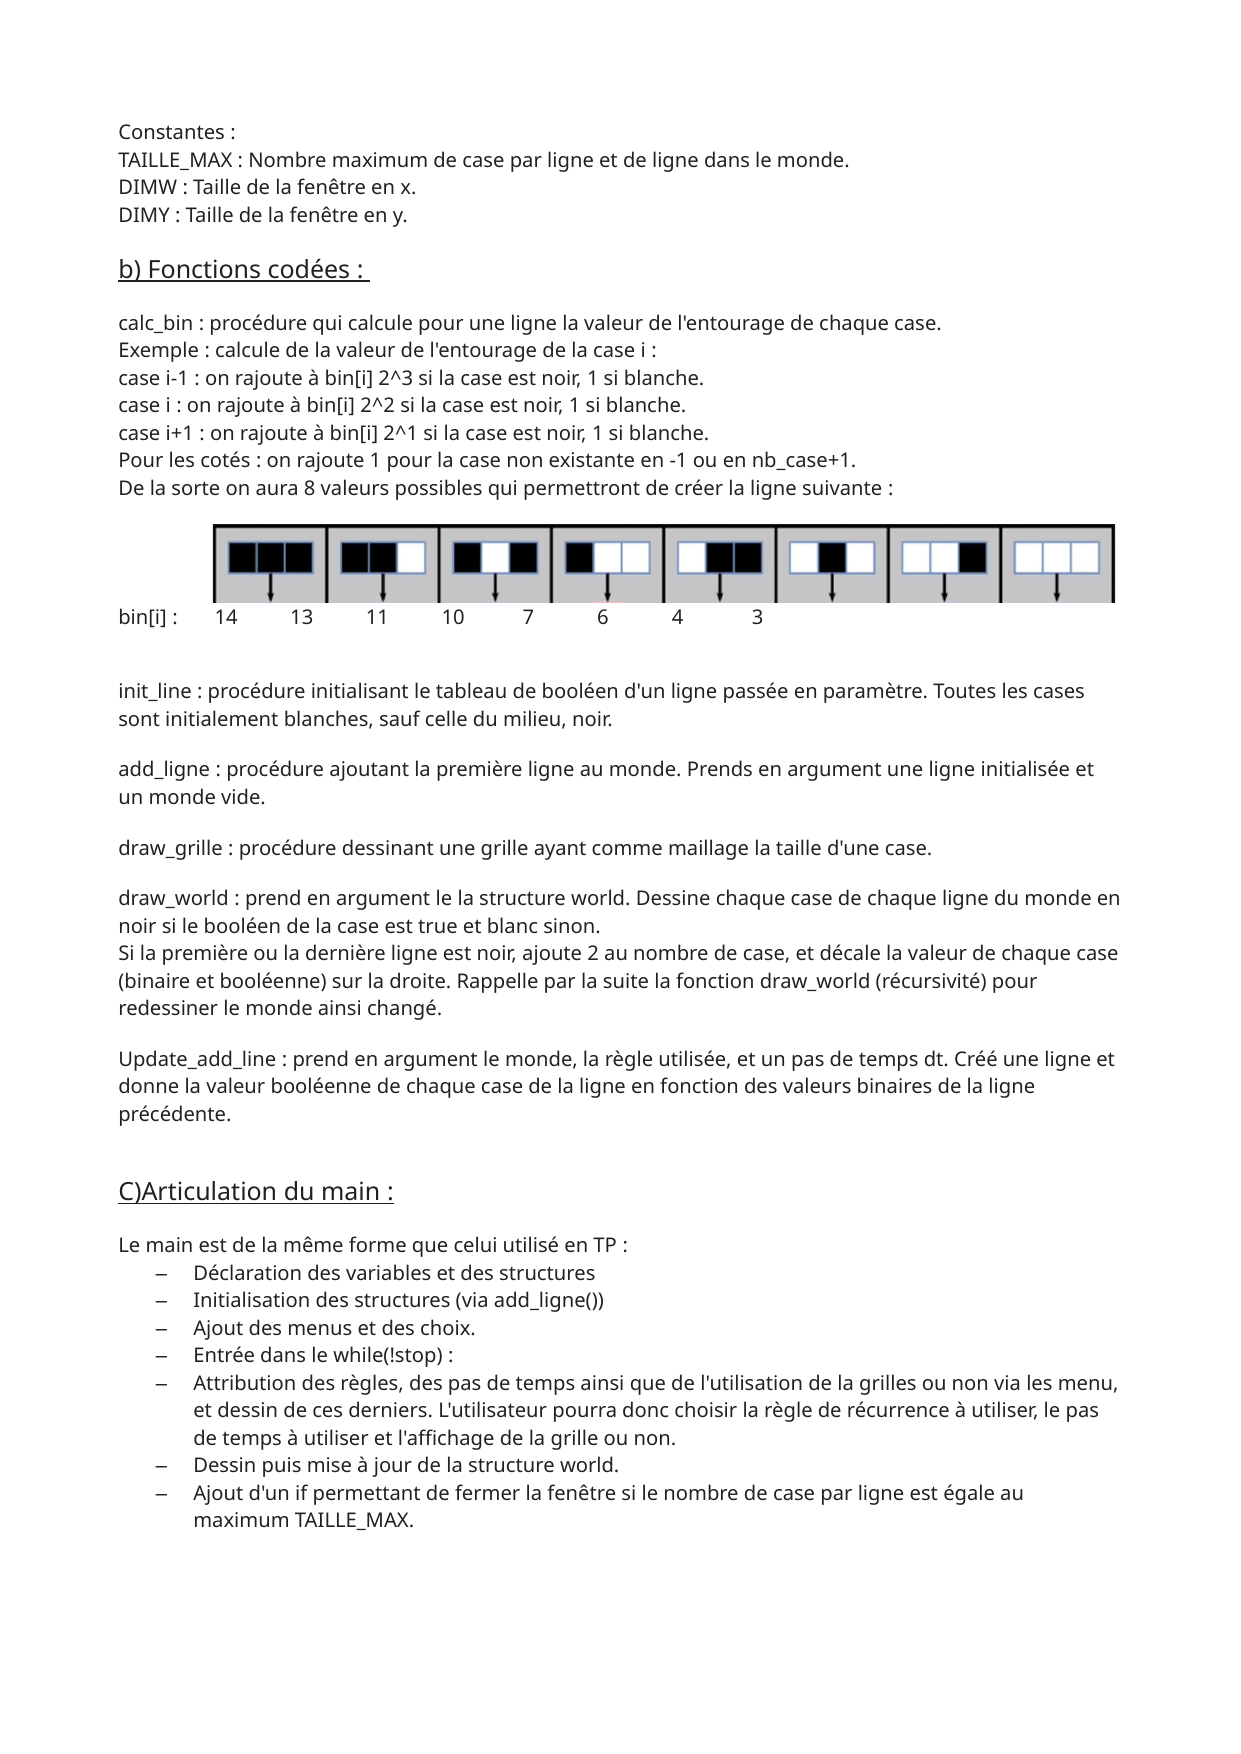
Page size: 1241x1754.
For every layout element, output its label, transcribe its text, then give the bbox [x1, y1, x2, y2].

text DIMY : Taille de la fenêtre en y. [118, 201, 1122, 228]
list Dessin puis mise à jour de la structure world. [156, 1451, 1122, 1478]
list Attribution des règles, des pas de temps ainsi que de l'utilisation de la grilles ou non via les menu, et dessin de ces derniers. L'utilisateur pourra donc choisir la règle de récurrence à utiliser, le pas de temps à utiliser et l'affichage de la grille ou non. [156, 1368, 1122, 1451]
text case i-1 : on rajoute à bin[i] 2^3 si la case est noir, 1 si blanche. [118, 364, 1122, 391]
text case i+1 : on rajoute à bin[i] 2^1 si la case est noir, 1 si blanche. [118, 419, 1122, 446]
text C)Articulation du main : [118, 1174, 1122, 1208]
list Déclaration des variables et des structures [156, 1258, 1122, 1286]
list Entrée dans le while(!stop) : [156, 1341, 1122, 1368]
text Le main est de la même forme que celui utilisé en TP : [118, 1231, 1122, 1258]
text DIMW : Taille de la fenêtre en x. [118, 173, 1122, 201]
text draw_world : prend en argument le la structure world. Dessine chaque case de chaque ligne du monde en noir si le booléen de la case est true et blanc sinon. [118, 884, 1122, 939]
text init_line : procédure initialisant le tableau de booléen d'un ligne passée en paramètre. Toutes les cases sont initialement blanches, sauf celle du milieu, noir. [118, 677, 1122, 732]
text b) Fonctions codées : [118, 251, 1122, 285]
text Update_add_line : prend en argument le monde, la règle utilisée, et un pas de temps dt. Créé une ligne et donne la valeur booléenne de chaque case de la ligne en fonction des valeurs binaires de la ligne précédente. [118, 1045, 1122, 1127]
list Initialisation des structures (via add_ligne()) [156, 1286, 1122, 1313]
list Ajout des menus et des choix. [156, 1313, 1122, 1341]
text Constantes : [118, 118, 1122, 146]
text calc_bin : procédure qui calcule pour une ligne la valeur de l'entourage de chaque case. [118, 309, 1122, 336]
text TAILLE_MAX : Nombre maximum de case par ligne et de ligne dans le monde. [118, 146, 1122, 173]
text De la sorte on aura 8 valeurs possibles qui permettront de créer la ligne suivante : [118, 474, 1122, 501]
text Pour les cotés : on rajoute 1 pour la case non existante en -1 ou en nb_case+1. [118, 446, 1122, 474]
text Exemple : calcule de la valeur de l'entourage de la case i : [118, 336, 1122, 364]
text case i : on rajoute à bin[i] 2^2 si la case est noir, 1 si blanche. [118, 391, 1122, 419]
text Si la première ou la dernière ligne est noir, ajoute 2 au nombre de case, et décale la valeur de chaque case (binaire et booléenne) sur la droite. Rappelle par la suite la fonction draw_world (récursivité) pour redessiner le monde ainsi changé. [118, 939, 1122, 1022]
text add_ligne : procédure ajoutant la première ligne au monde. Prends en argument une ligne initialisée et un monde vide. [118, 755, 1122, 810]
text bin[i] : 14 13 11 10 7 6 4 3 [118, 524, 1122, 630]
list Ajout d'un if permettant de fermer la fenêtre si le nombre de case par ligne est égale au maximum TAILLE_MAX. [156, 1478, 1122, 1533]
text draw_grille : procédure dessinant une grille ayant comme maillage la taille d'une case. [118, 833, 1122, 861]
picture [212, 524, 1116, 603]
